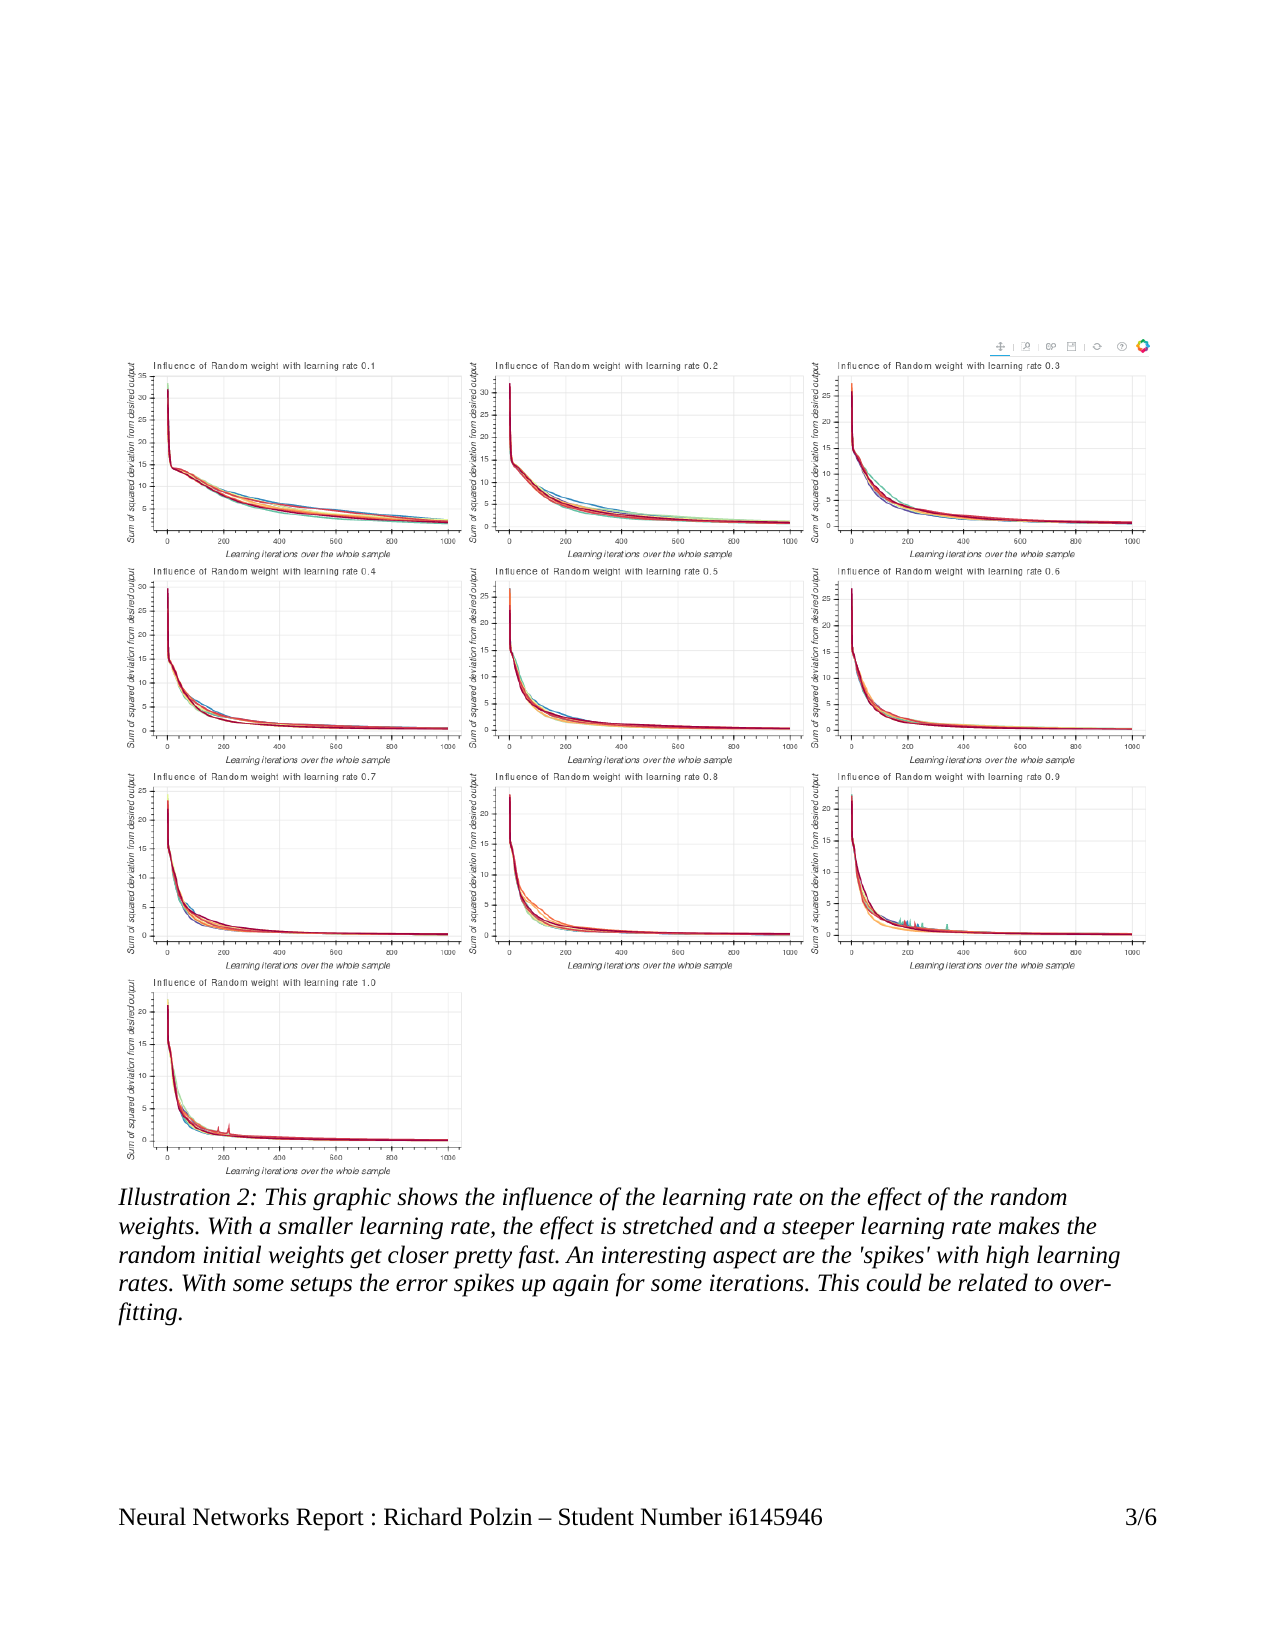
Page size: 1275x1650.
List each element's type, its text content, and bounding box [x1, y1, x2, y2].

picture [118, 336, 1157, 1183]
text Illustration 2: This graphic shows the influence of the learning rate on the effect of the random weights. With a smaller learning rate, the effect is stretched and a steeper learning rate makes the random initial weights get closer pretty fast. An interesting aspect are the 'spikes' with high learning rates. With some setups the error spikes up again for some iterations. This could be related to over-fitting. [118, 1183, 1157, 1326]
